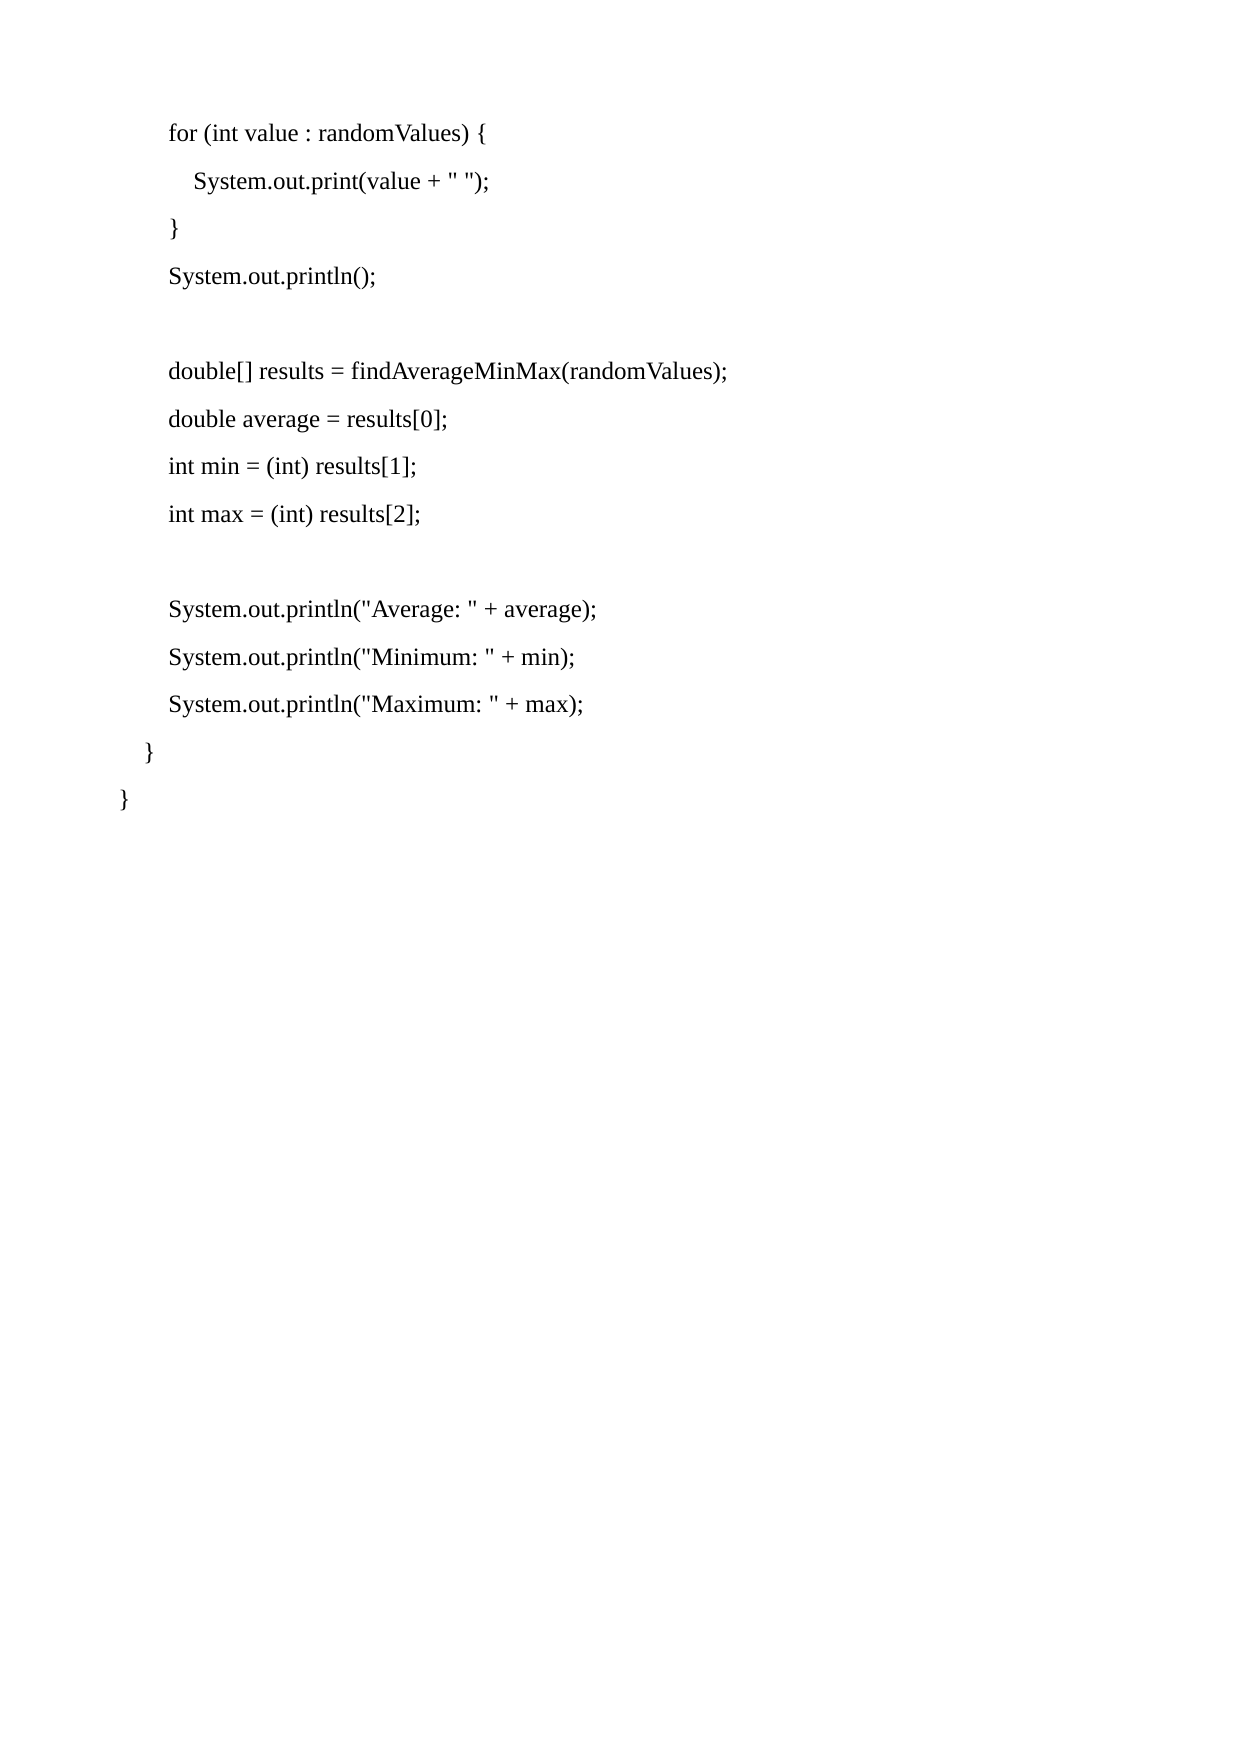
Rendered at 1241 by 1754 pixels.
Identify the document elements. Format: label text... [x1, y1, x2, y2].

text System.out.print(value + " "); [118, 166, 1122, 194]
text int max = (int) results[2]; [118, 499, 1122, 528]
text double average = results[0]; [118, 404, 1122, 432]
text double[] results = findAverageMinMax(randomValues); [118, 356, 1122, 385]
text for (int value : randomValues) { [118, 118, 1122, 147]
text } [118, 737, 1122, 766]
text } [118, 213, 1122, 242]
text System.out.println("Average: " + average); [118, 594, 1122, 623]
text System.out.println("Maximum: " + max); [118, 689, 1122, 718]
text System.out.println(); [118, 261, 1122, 290]
text System.out.println("Minimum: " + min); [118, 642, 1122, 671]
text int min = (int) results[1]; [118, 451, 1122, 480]
text } [118, 784, 1122, 813]
